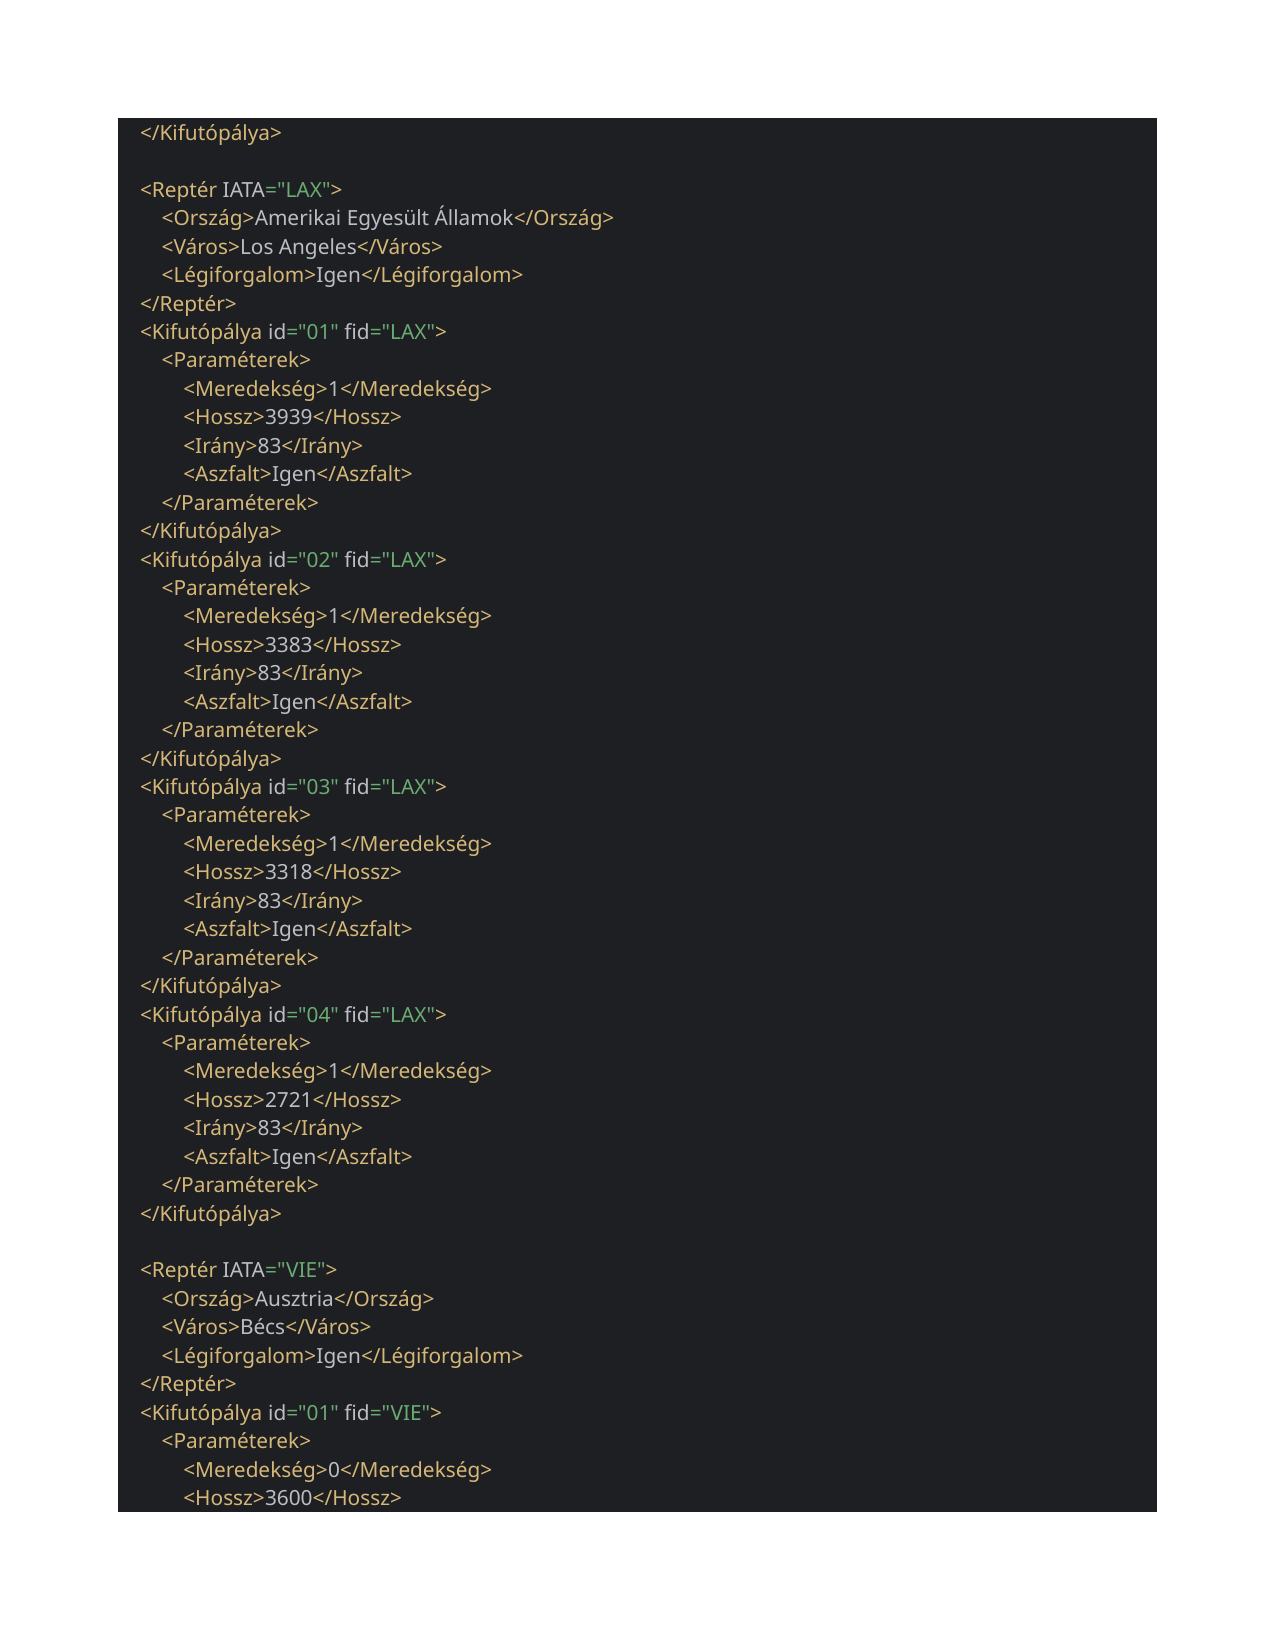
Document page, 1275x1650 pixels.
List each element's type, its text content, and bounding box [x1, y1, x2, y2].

text </Kifutópálya> <Reptér IATA="LAX"> <Ország>Amerikai Egyesült Államok</Ország> <Város>Los Angeles</Város> <Légiforgalom>Igen</Légiforgalom> </Reptér> <Kifutópálya id="01" fid="LAX"> <Paraméterek> <Meredekség>1</Meredekség> <Hossz>3939</Hossz> <Irány>83</Irány> <Aszfalt>Igen</Aszfalt> </Paraméterek> </Kifutópálya> <Kifutópálya id="02" fid="LAX"> <Paraméterek> <Meredekség>1</Meredekség> <Hossz>3383</Hossz> <Irány>83</Irány> <Aszfalt>Igen</Aszfalt> </Paraméterek> </Kifutópálya> <Kifutópálya id="03" fid="LAX"> <Paraméterek> <Meredekség>1</Meredekség> <Hossz>3318</Hossz> <Irány>83</Irány> <Aszfalt>Igen</Aszfalt> </Paraméterek> </Kifutópálya> <Kifutópálya id="04" fid="LAX"> <Paraméterek> <Meredekség>1</Meredekség> <Hossz>2721</Hossz> <Irány>83</Irány> <Aszfalt>Igen</Aszfalt> </Paraméterek> </Kifutópálya> <Reptér IATA="VIE"> <Ország>Ausztria</Ország> <Város>Bécs</Város> <Légiforgalom>Igen</Légiforgalom> </Reptér> <Kifutópálya id="01" fid="VIE"> <Paraméterek> <Meredekség>0</Meredekség> <Hossz>3600</Hossz> [118, 118, 1157, 1512]
